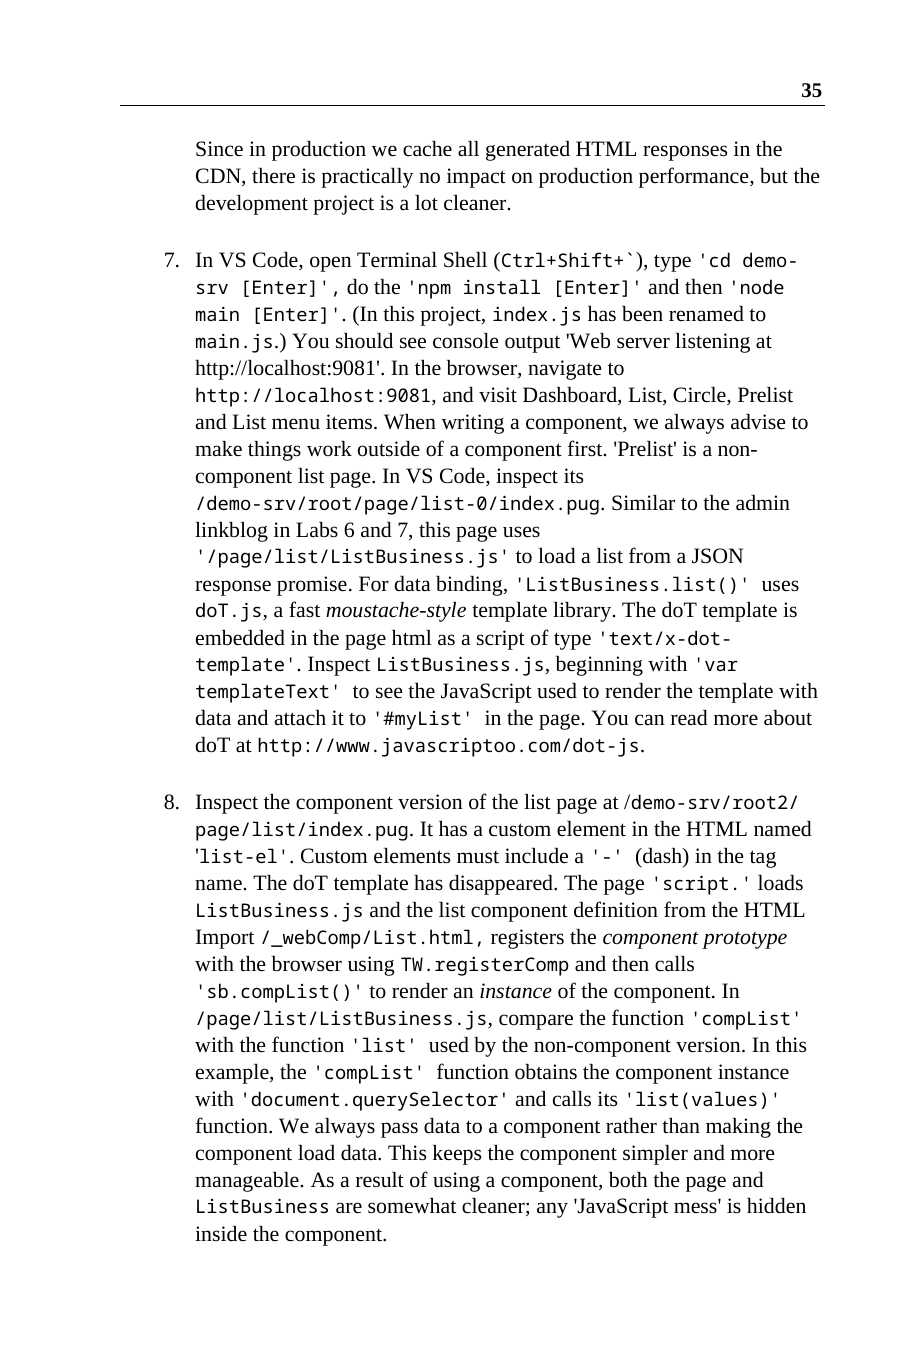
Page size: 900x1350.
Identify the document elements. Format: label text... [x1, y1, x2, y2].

list In VS Code, open Terminal Shell (Ctrl+Shift+`), type 'cd demo-srv [Enter]', do the 'npm install [Enter]' and then 'node main [Enter]'. (In this project, index.js has been renamed to main.js.) You should see console output 'Web server listening at http://localhost:9081'. In the browser, navigate to http://localhost:9081, and visit Dashboard, List, Circle, Prelist and List menu items. When writing a component, we always advise to make things work outside of a component first. 'Prelist' is a non-component list page. In VS Code, inspect its /demo-srv/root/page/list-0/index.pug. Similar to the admin linkblog in Labs 6 and 7, this page uses '/page/list/ListBusiness.js' to load a list from a JSON response promise. For data binding, 'ListBusiness.list()' uses doT.js, a fast moustache-style template library. The doT template is embedded in the page html as a script of type 'text/x-dot-template'. Inspect ListBusiness.js, beginning with 'var templateText' to see the JavaScript used to render the template with data and attach it to '#myList' in the page. You can read more about doT at http://www.javascriptoo.com/dot-js. [150, 246, 825, 758]
list Since in production we cache all generated HTML responses in the CDN, there is practically no impact on production performance, but the development project is a lot cleaner. [150, 135, 825, 216]
list Inspect the component version of the list page at /demo-srv/root2/​page/list/index.pug. It has a custom element in the HTML named 'list-el'. Custom elements must include a '-' (dash) in the tag name. The doT template has disappeared. The page 'script.' loads ListBusiness.js and the list component definition from the HTML Import /_webComp/List.html, registers the component prototype with the browser using TW.registerComp and then calls 'sb.compList()' to render an instance of the component. In /page/list/ListBusiness.js, compare the function 'compList' with the function 'list' used by the non-component version. In this example, the 'compList' function obtains the component instance with 'document.querySelector' and calls its 'list(values)' function. We always pass data to a component rather than making the component load data. This keeps the component simpler and more manageable. As a result of using a component, both the page and ListBusiness are somewhat cleaner; any 'JavaScript mess' is hidden inside the component. [150, 788, 825, 1246]
